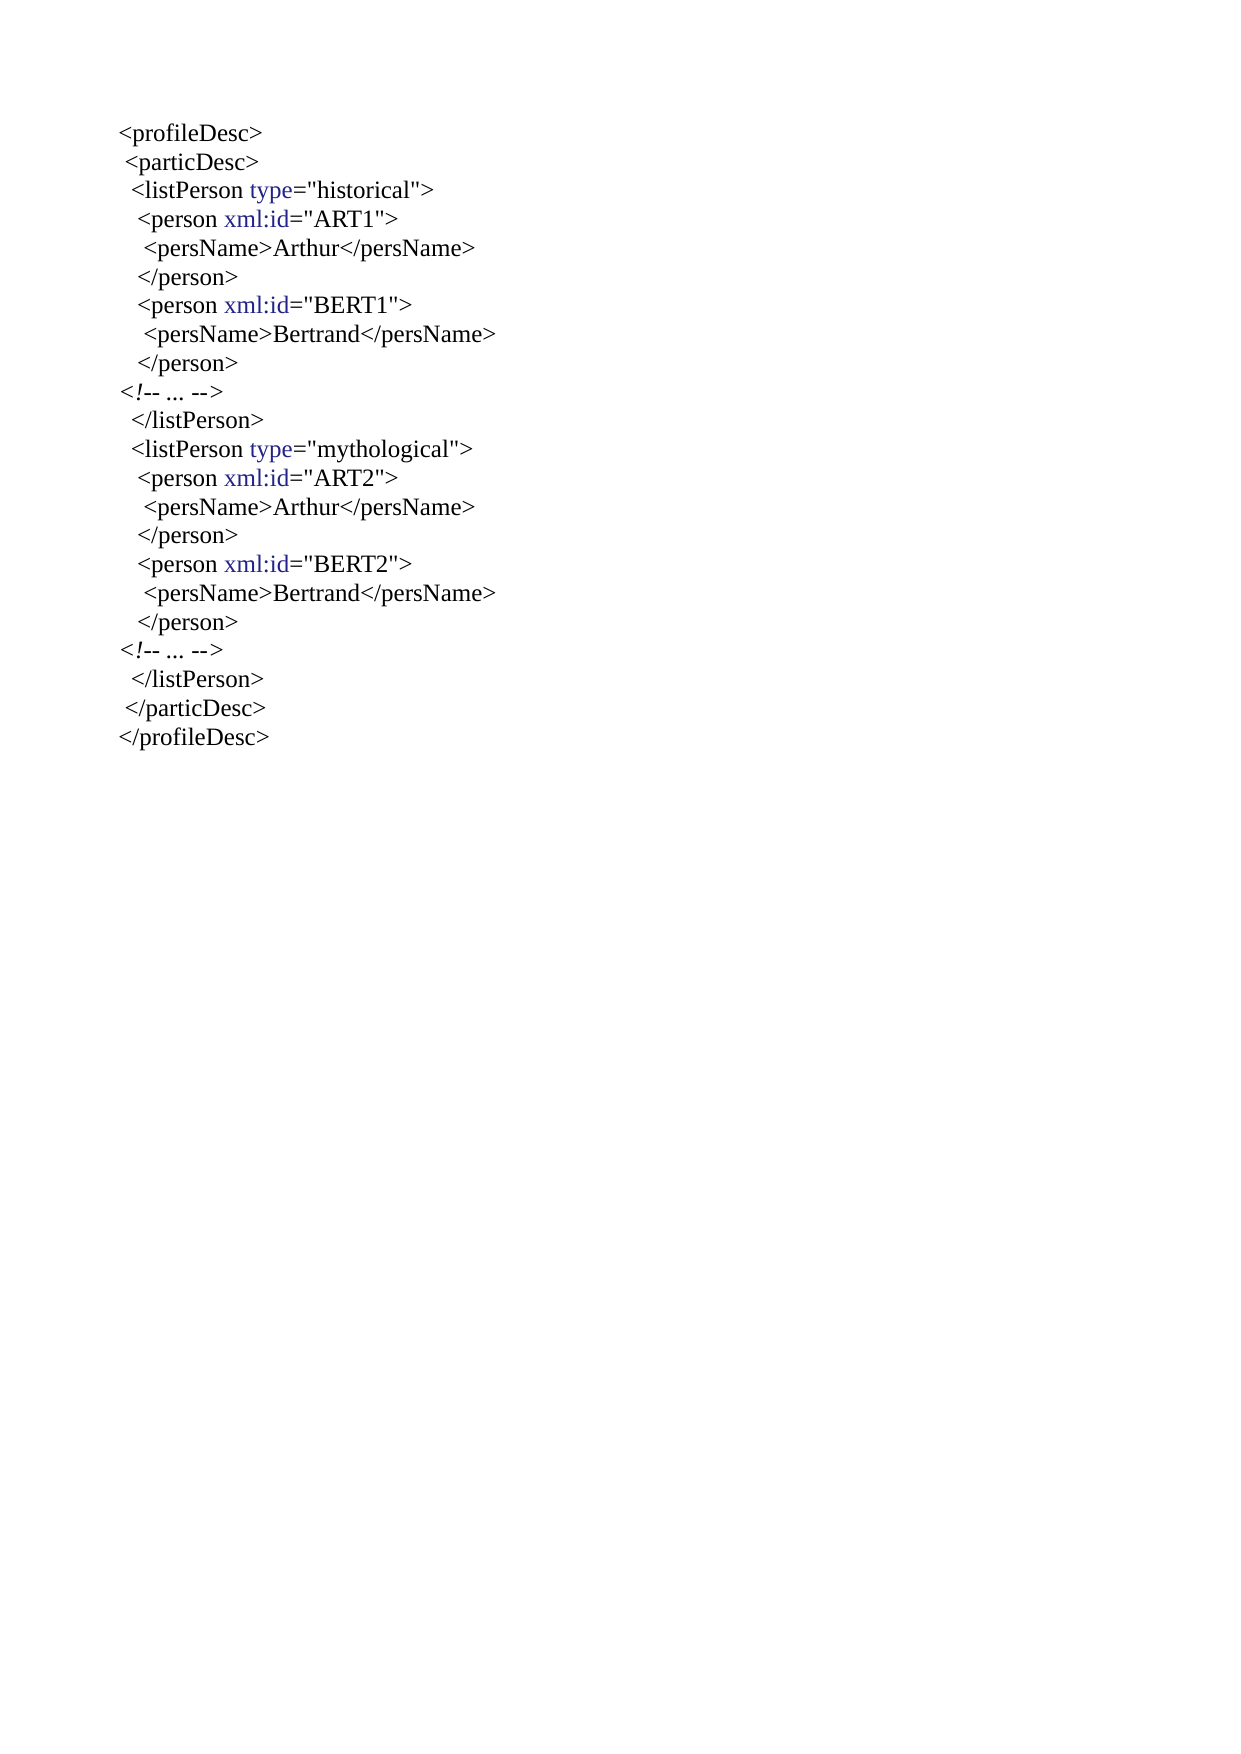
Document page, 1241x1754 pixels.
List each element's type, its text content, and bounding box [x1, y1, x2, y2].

text <profileDesc> <particDesc> <listPerson type="historical"> <person xml:id="ART1"> <persName>Arthur</persName> </person> <person xml:id="BERT1"> <persName>Bertrand</persName> </person> <!-- ... --> </listPerson> <listPerson type="mythological"> <person xml:id="ART2"> <persName>Arthur</persName> </person> <person xml:id="BERT2"> <persName>Bertrand</persName> </person> <!-- ... --> </listPerson> </particDesc> </profileDesc> [118, 118, 1122, 751]
